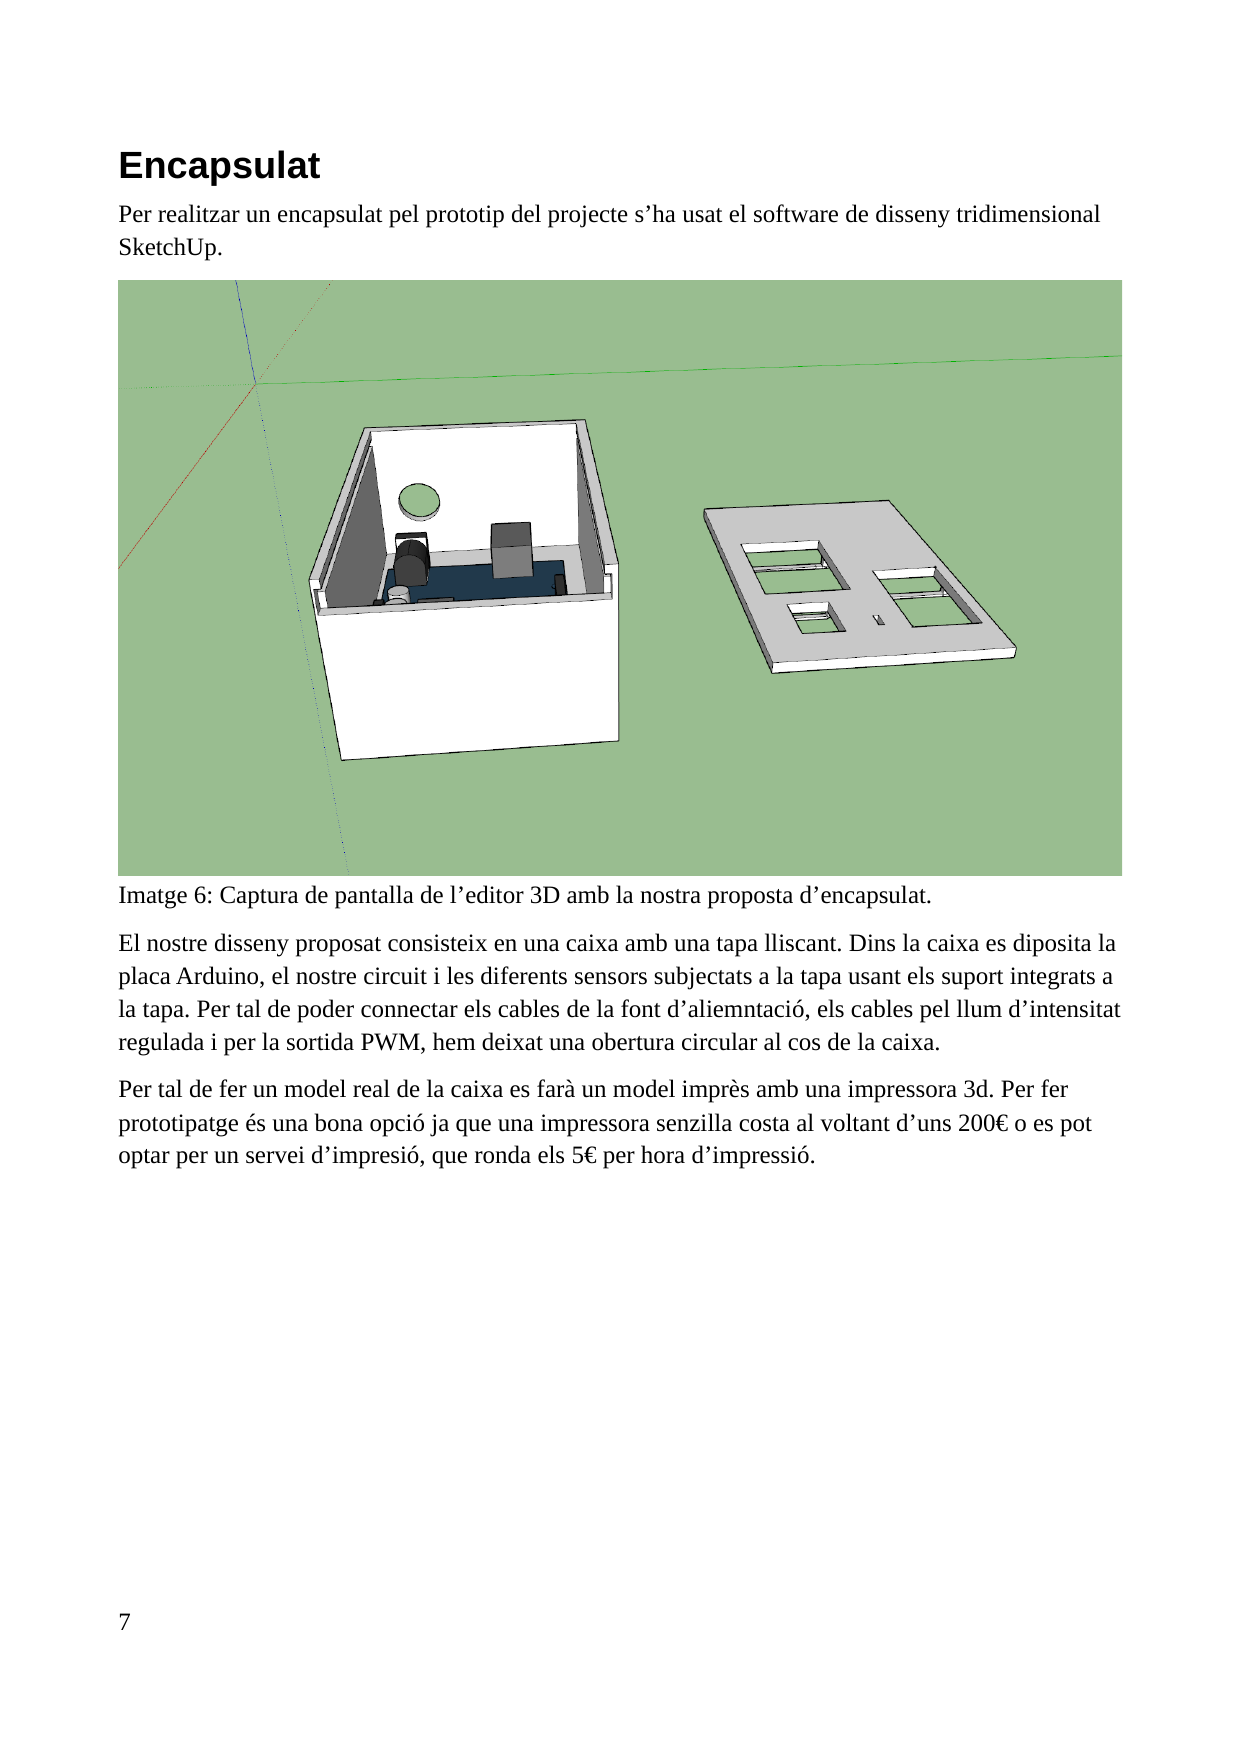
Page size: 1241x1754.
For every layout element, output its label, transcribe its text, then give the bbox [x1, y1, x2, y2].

text Per tal de fer un model real de la caixa es farà un model imprès amb una impressora 3d. Per fer prototipatge és una bona opció ja que una impressora senzilla costa al voltant d’uns 200€ o es pot optar per un servei d’impresió, que ronda els 5€ per hora d’impressió. [118, 1074, 1122, 1169]
subtitle Encapsulat [118, 143, 1122, 187]
text Imatge 6: Captura de pantalla de l’editor 3D amb la nostra proposta d’encapsulat. [118, 876, 1122, 909]
picture [118, 280, 1123, 876]
text El nostre disseny proposat consisteix en una caixa amb una tapa lliscant. Dins la caixa es diposita la placa Arduino, el nostre circuit i les diferents sensors subjectats a la tapa usant els suport integrats a la tapa. Per tal de poder connectar els cables de la font d’aliemntació, els cables pel llum d’intensitat regulada i per la sortida PWM, hem deixat una obertura circular al cos de la caixa. [118, 928, 1122, 1056]
text Per realitzar un encapsulat pel prototip del projecte s’ha usat el software de disseny tridimensional SketchUp. [118, 199, 1122, 261]
